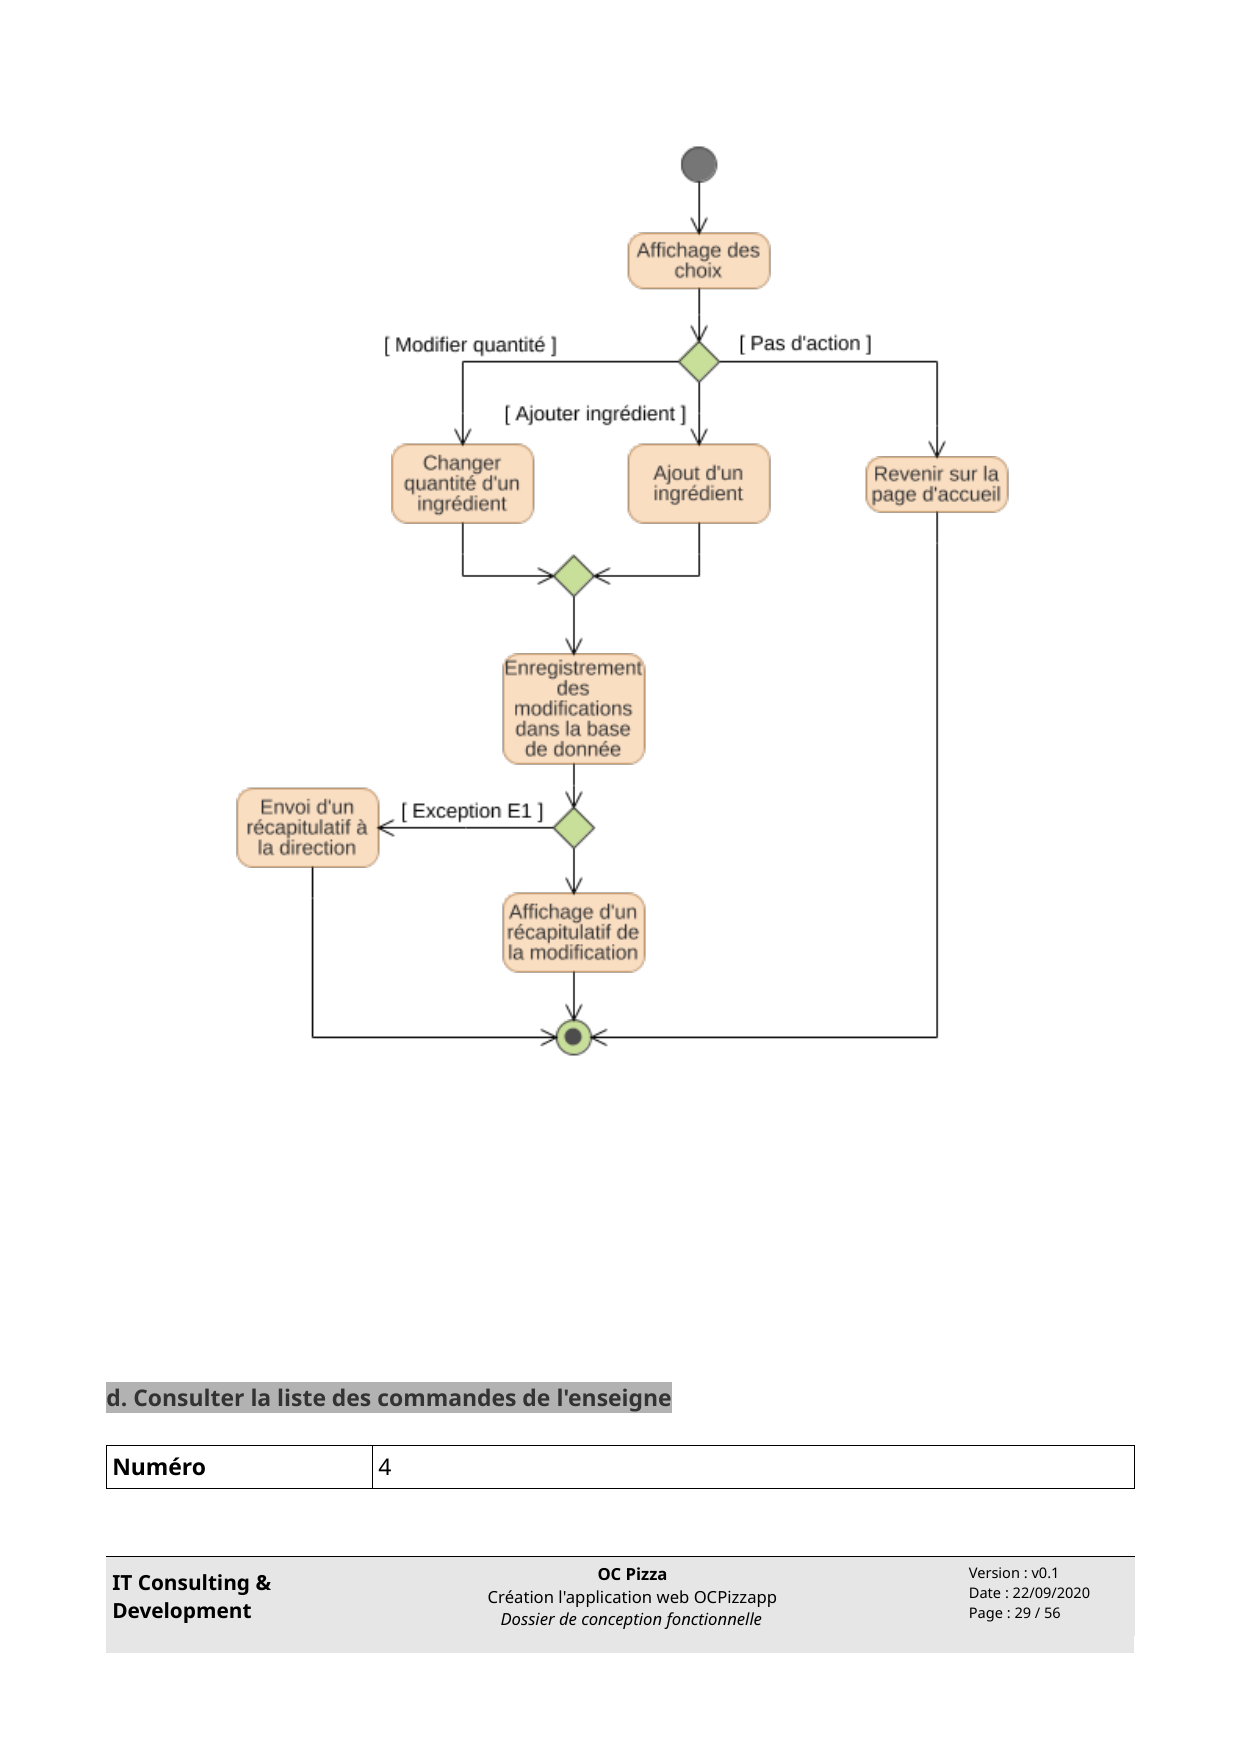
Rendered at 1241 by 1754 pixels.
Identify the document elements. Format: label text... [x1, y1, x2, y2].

table_header Numéro [107, 1446, 372, 1487]
table_header 4 [373, 1446, 1134, 1487]
picture [190, 101, 1054, 1101]
text d. Consulter la liste des commandes de l'enseigne [106, 1382, 1134, 1413]
